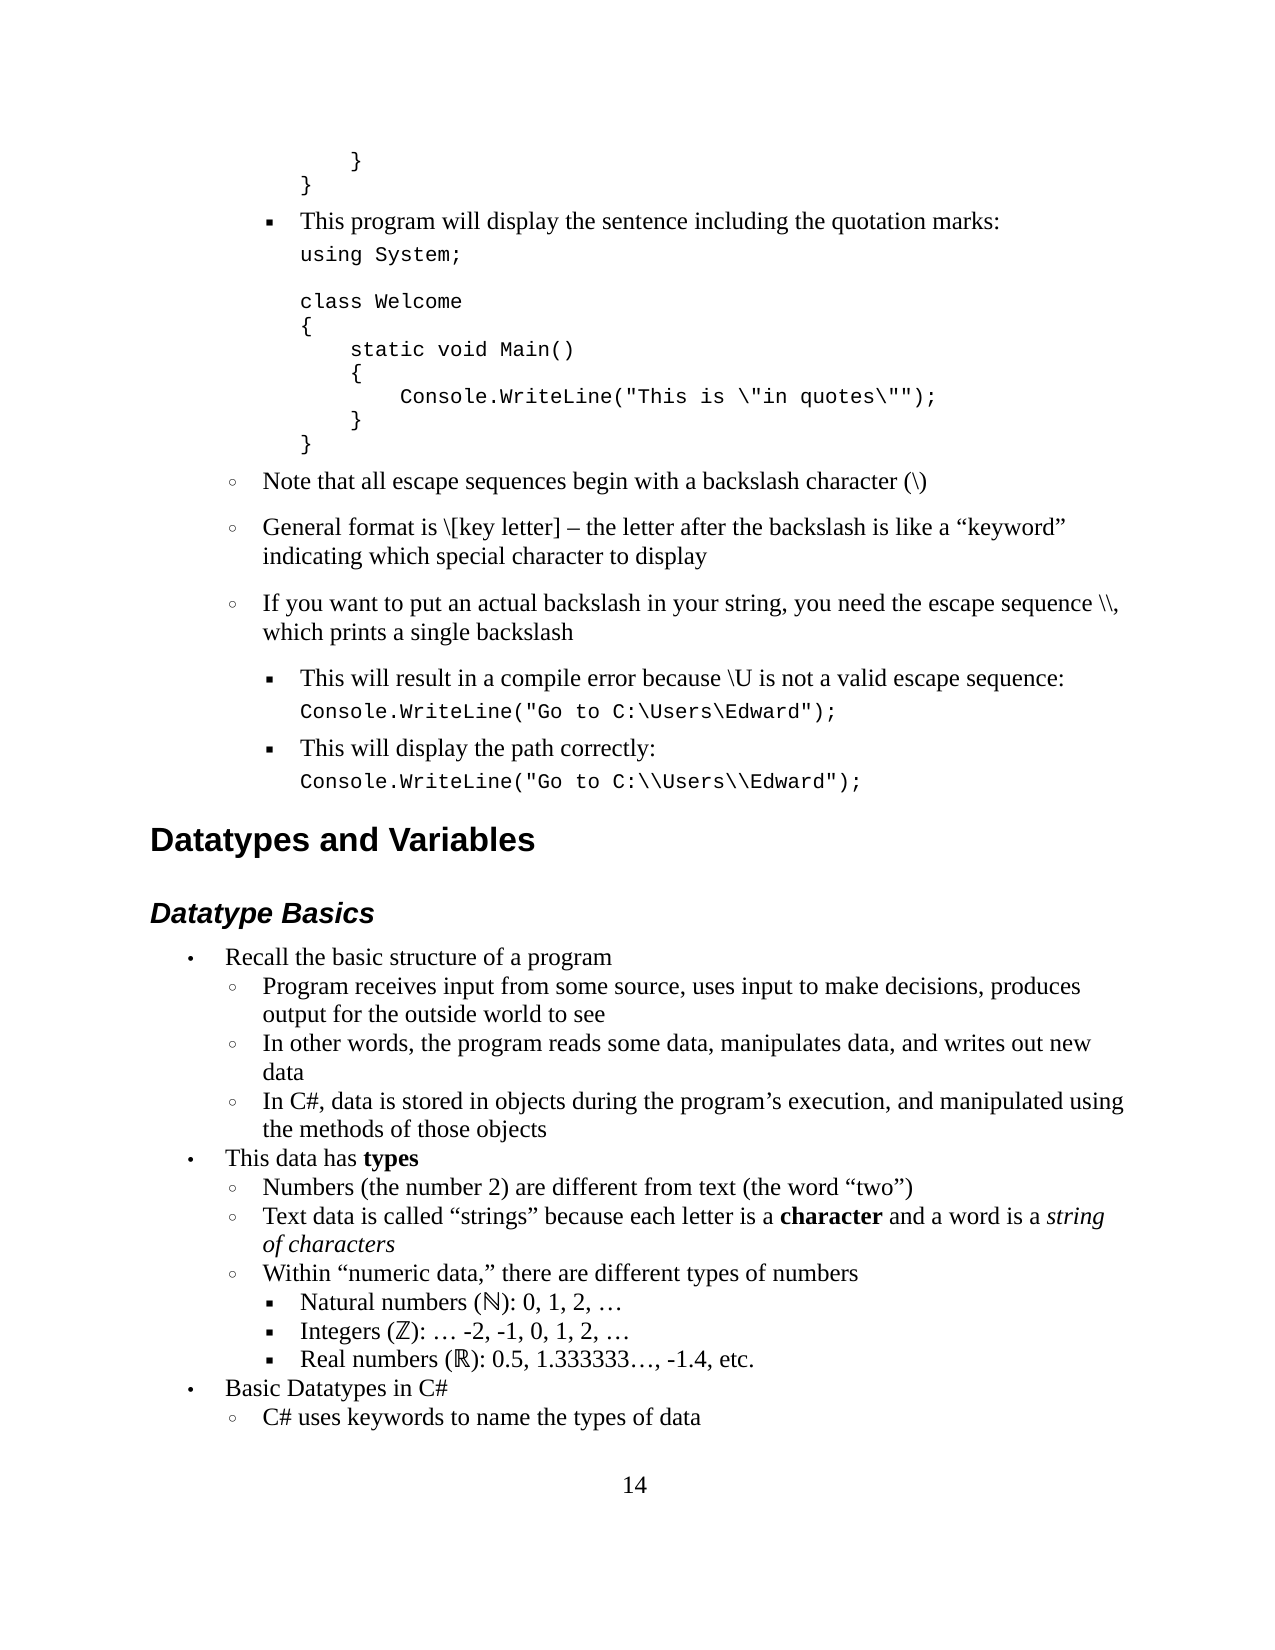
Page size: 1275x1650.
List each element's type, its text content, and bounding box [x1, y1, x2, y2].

list Numbers (the number 2) are different from text (the word “two”) [225, 1172, 1125, 1201]
list Note that all escape sequences begin with a backslash character (\) [225, 466, 1125, 494]
list Console.WriteLine("Go to C:\\Users\\Edward"); [262, 771, 1125, 795]
list C# uses keywords to name the types of data [225, 1402, 1125, 1431]
subtitle Datatype Basics [150, 896, 1125, 929]
list { [262, 362, 1125, 386]
list In C#, data is stored in objects during the program’s execution, and manipulated using the methods of those objects [225, 1086, 1125, 1143]
list Console.WriteLine("This is \"in quotes\""); [262, 386, 1125, 409]
list General format is \[key letter] – the letter after the backslash is like a “keyword” indicating which special character to display [225, 512, 1125, 570]
list using System; [262, 244, 1125, 268]
list Recall the basic structure of a program [187, 942, 1125, 971]
list } [262, 409, 1125, 433]
list This will result in a compile error because \U is not a valid escape sequence: [262, 663, 1125, 692]
list static void Main() [262, 338, 1125, 362]
list Program receives input from some source, uses input to make decisions, produces output for the outside world to see [225, 971, 1125, 1028]
list Within “numeric data,” there are different types of numbers [225, 1258, 1125, 1287]
list This will display the path correctly: [262, 733, 1125, 762]
list class Welcome [262, 291, 1125, 315]
subtitle Datatypes and Variables [150, 820, 1125, 858]
list Real numbers (ℝ): 0.5, 1.333333…, -1.4, etc. [262, 1344, 1125, 1373]
list If you want to put an actual backslash in your string, you need the escape sequence \\, which prints a single backslash [225, 588, 1125, 645]
list This program will display the sentence including the quotation marks: [262, 206, 1125, 235]
list In other words, the program reads some data, manipulates data, and writes out new data [225, 1028, 1125, 1086]
list Console.WriteLine("Go to C:\Users\Edward"); [262, 701, 1125, 724]
list } [262, 150, 1125, 174]
list } [262, 433, 1125, 457]
list { [262, 315, 1125, 338]
list Natural numbers (ℕ): 0, 1, 2, … [262, 1287, 1125, 1316]
list Integers (ℤ): … -2, -1, 0, 1, 2, … [262, 1316, 1125, 1344]
list Text data is called “strings” because each letter is a character and a word is a string of characters [225, 1201, 1125, 1258]
list This data has types [187, 1143, 1125, 1172]
list Basic Datatypes in C# [187, 1373, 1125, 1402]
list } [262, 174, 1125, 197]
